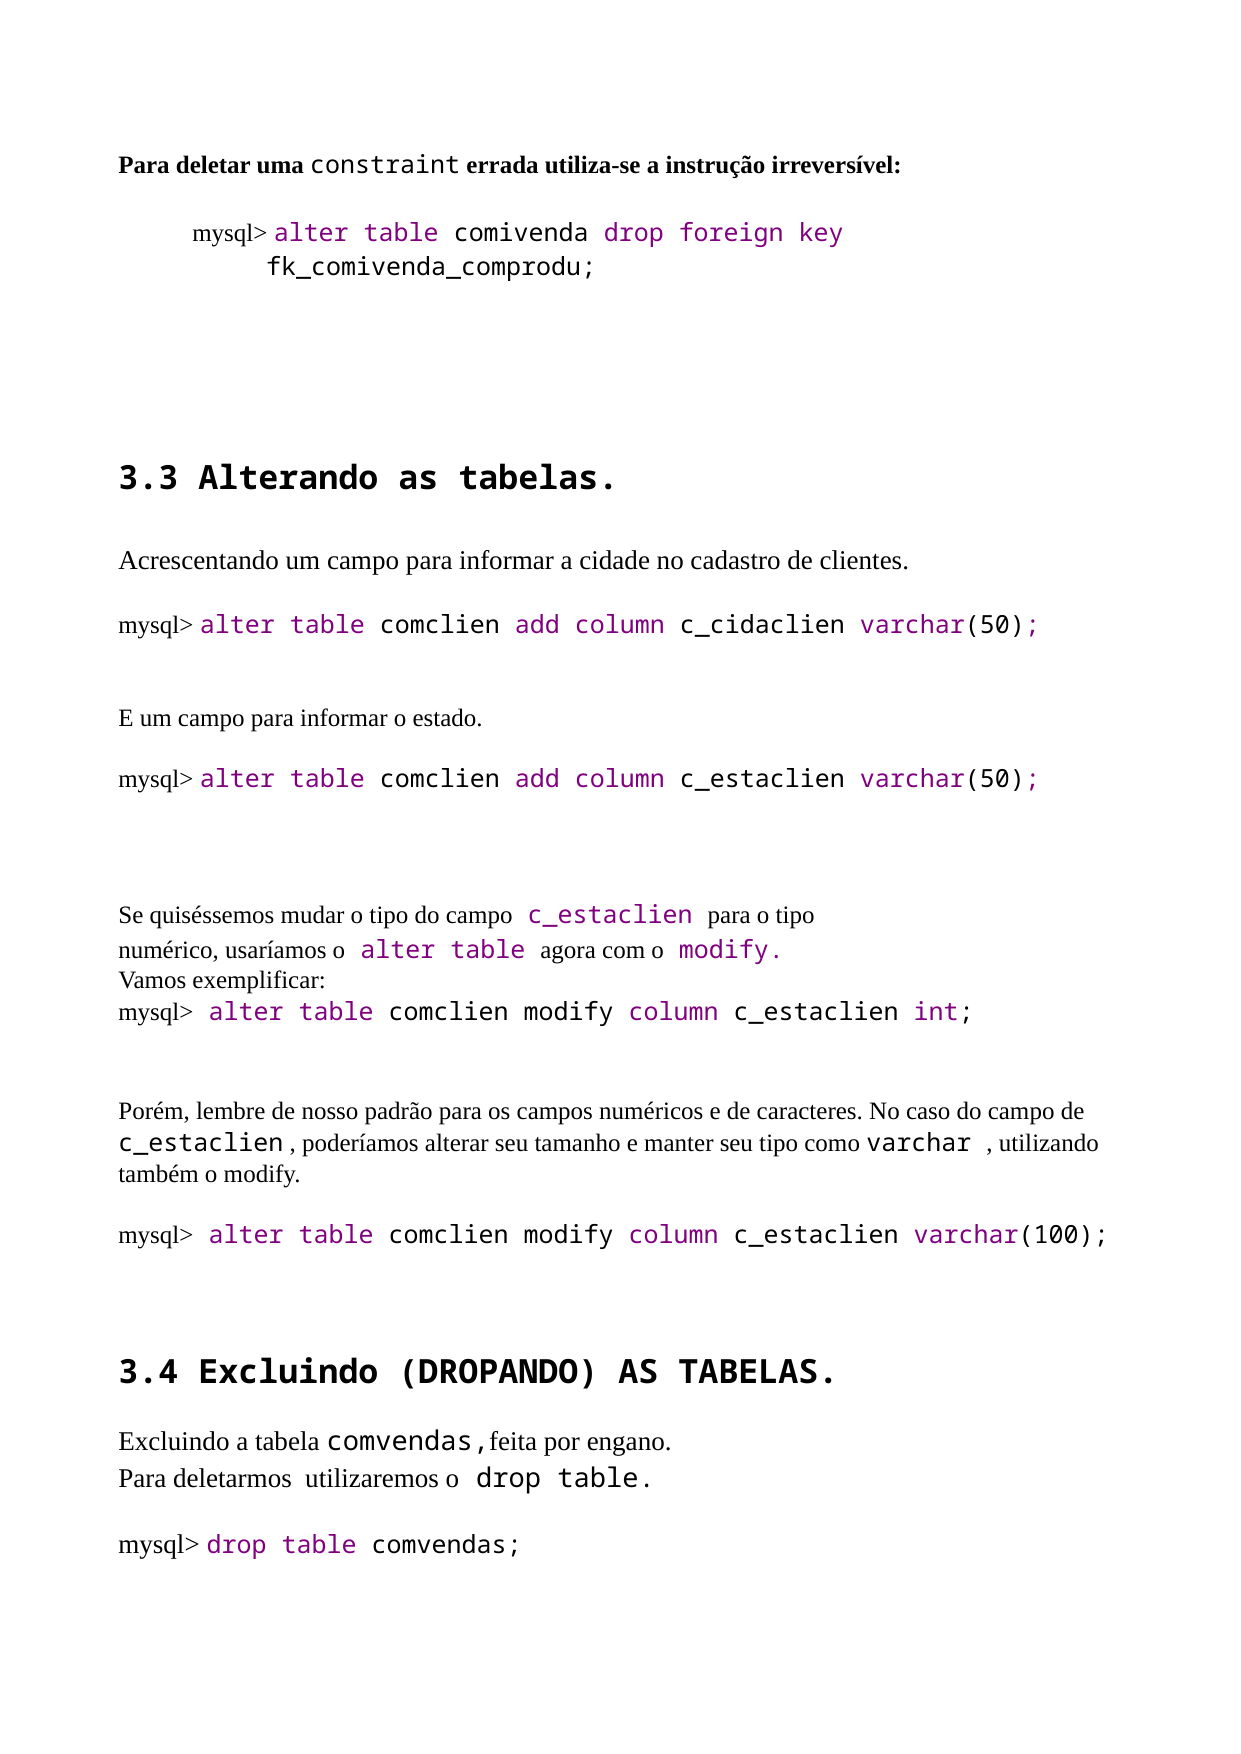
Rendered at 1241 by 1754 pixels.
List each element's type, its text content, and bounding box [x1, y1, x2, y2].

text Porém, lembre de nosso padrão para os campos numéricos e de caracteres. No caso do campo de c_estaclien , poderíamos alterar seu tamanho e manter seu tipo como varchar , utilizando também o modify. [118, 1096, 1122, 1188]
text Se quiséssemos mudar o tipo do campo c_estaclien para o tipo [118, 897, 1122, 931]
text E um campo para informar o estado. [118, 703, 1122, 732]
text Para deletar uma constraint errada utiliza-se a instrução irreversível: [118, 147, 1122, 181]
text mysql> alter table comivenda drop foreign key [118, 215, 1122, 249]
text fk_comivenda_comprodu; [118, 249, 1122, 283]
text Vamos exemplificar: [118, 965, 1122, 994]
text Acrescentando um campo para informar a cidade no cadastro de clientes. [118, 544, 1122, 575]
text mysql> alter table comclien add column c_estaclien varchar(50); [118, 761, 1122, 795]
text mysql> alter table comclien add column c_cidaclien varchar(50); [118, 607, 1122, 641]
text mysql> alter table comclien modify column c_estaclien varchar(100); [118, 1217, 1122, 1251]
text Excluindo a tabela comvendas,feita por engano. [118, 1422, 1122, 1458]
text numérico, usaríamos o alter table agora com o modify. [118, 931, 1122, 965]
text 3.3 Alterando as tabelas. [118, 453, 1122, 499]
text mysql> alter table comclien modify column c_estaclien int; [118, 994, 1122, 1028]
text mysql> drop table comvendas; [118, 1527, 1122, 1561]
text 3.4 Excluindo (DROPANDO) AS TABELAS. [118, 1347, 1122, 1393]
text Para deletarmos utilizaremos o drop table. [118, 1458, 1122, 1495]
